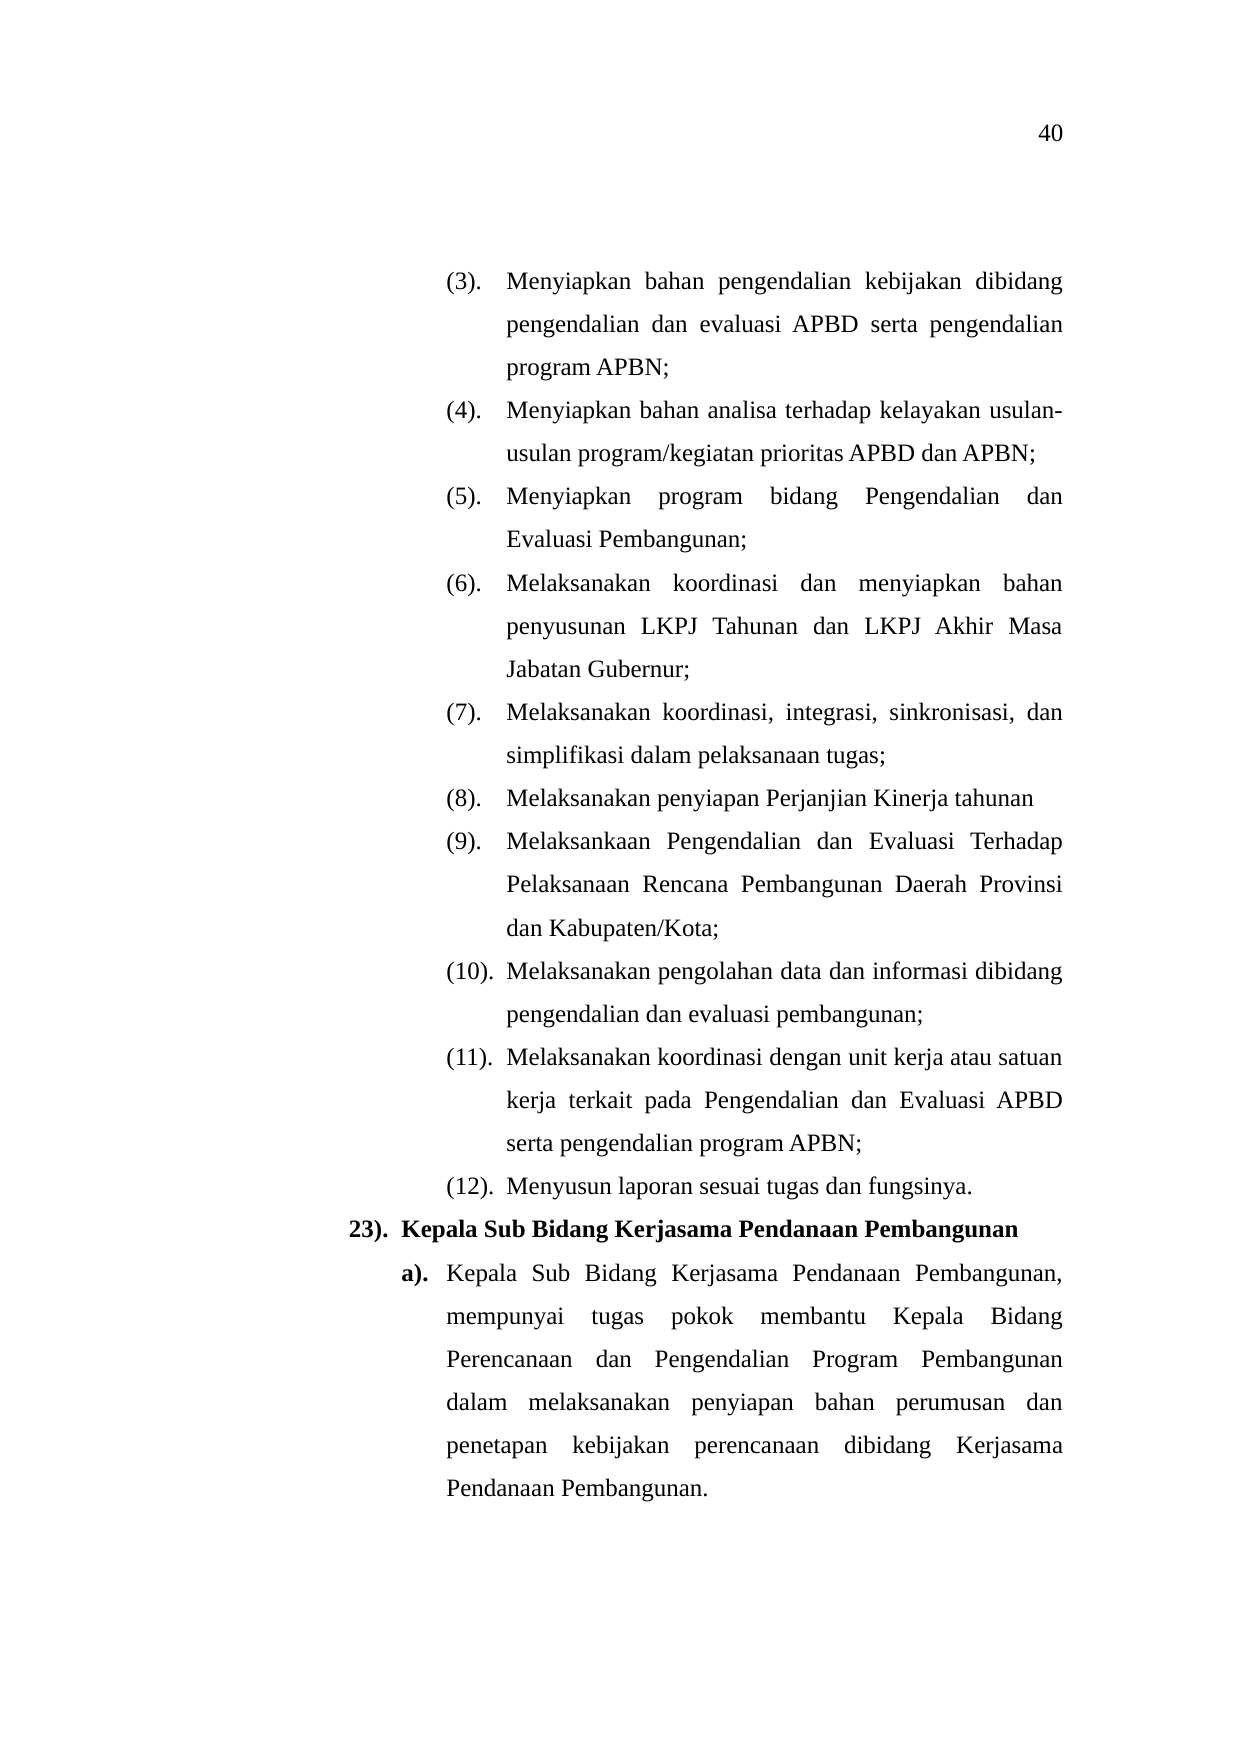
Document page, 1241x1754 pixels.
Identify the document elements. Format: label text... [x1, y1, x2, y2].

list Menyusun laporan sesuai tugas dan fungsinya. [446, 1171, 1063, 1200]
list Melaksanakan koordinasi dan menyiapkan bahan penyusunan LKPJ Tahunan dan LKPJ Akhir Masa Jabatan Gubernur; [446, 568, 1063, 683]
list Menyiapkan bahan pengendalian kebijakan dibidang pengendalian dan evaluasi APBD serta pengendalian program APBN; [446, 266, 1063, 381]
list Menyiapkan bahan analisa terhadap kelayakan usulan-usulan program/kegiatan prioritas APBD dan APBN; [446, 395, 1063, 467]
list Melaksanakan koordinasi dengan unit kerja atau satuan kerja terkait pada Pengendalian dan Evaluasi APBD serta pengendalian program APBN; [446, 1042, 1063, 1157]
list Kepala Sub Bidang Kerjasama Pendanaan Pembangunan, mempunyai tugas pokok membantu Kepala Bidang Perencanaan dan Pengendalian Program Pembangunan dalam melaksanakan penyiapan bahan perumusan dan penetapan kebijakan perencanaan dibidang Kerjasama Pendanaan Pembangunan. [401, 1258, 1063, 1502]
list Menyiapkan program bidang Pengendalian dan Evaluasi Pembangunan; [446, 481, 1063, 553]
list Melaksankaan Pengendalian dan Evaluasi Terhadap Pelaksanaan Rencana Pembangunan Daerah Provinsi dan Kabupaten/Kota; [446, 826, 1063, 941]
list Melaksanakan koordinasi, integrasi, sinkronisasi, dan simplifikasi dalam pelaksanaan tugas; [446, 697, 1063, 769]
list Melaksanakan pengolahan data dan informasi dibidang pengendalian dan evaluasi pembangunan; [446, 956, 1063, 1028]
list Melaksanakan penyiapan Perjanjian Kinerja tahunan [446, 783, 1063, 812]
list Kepala Sub Bidang Kerjasama Pendanaan Pembangunan [349, 1214, 1063, 1243]
